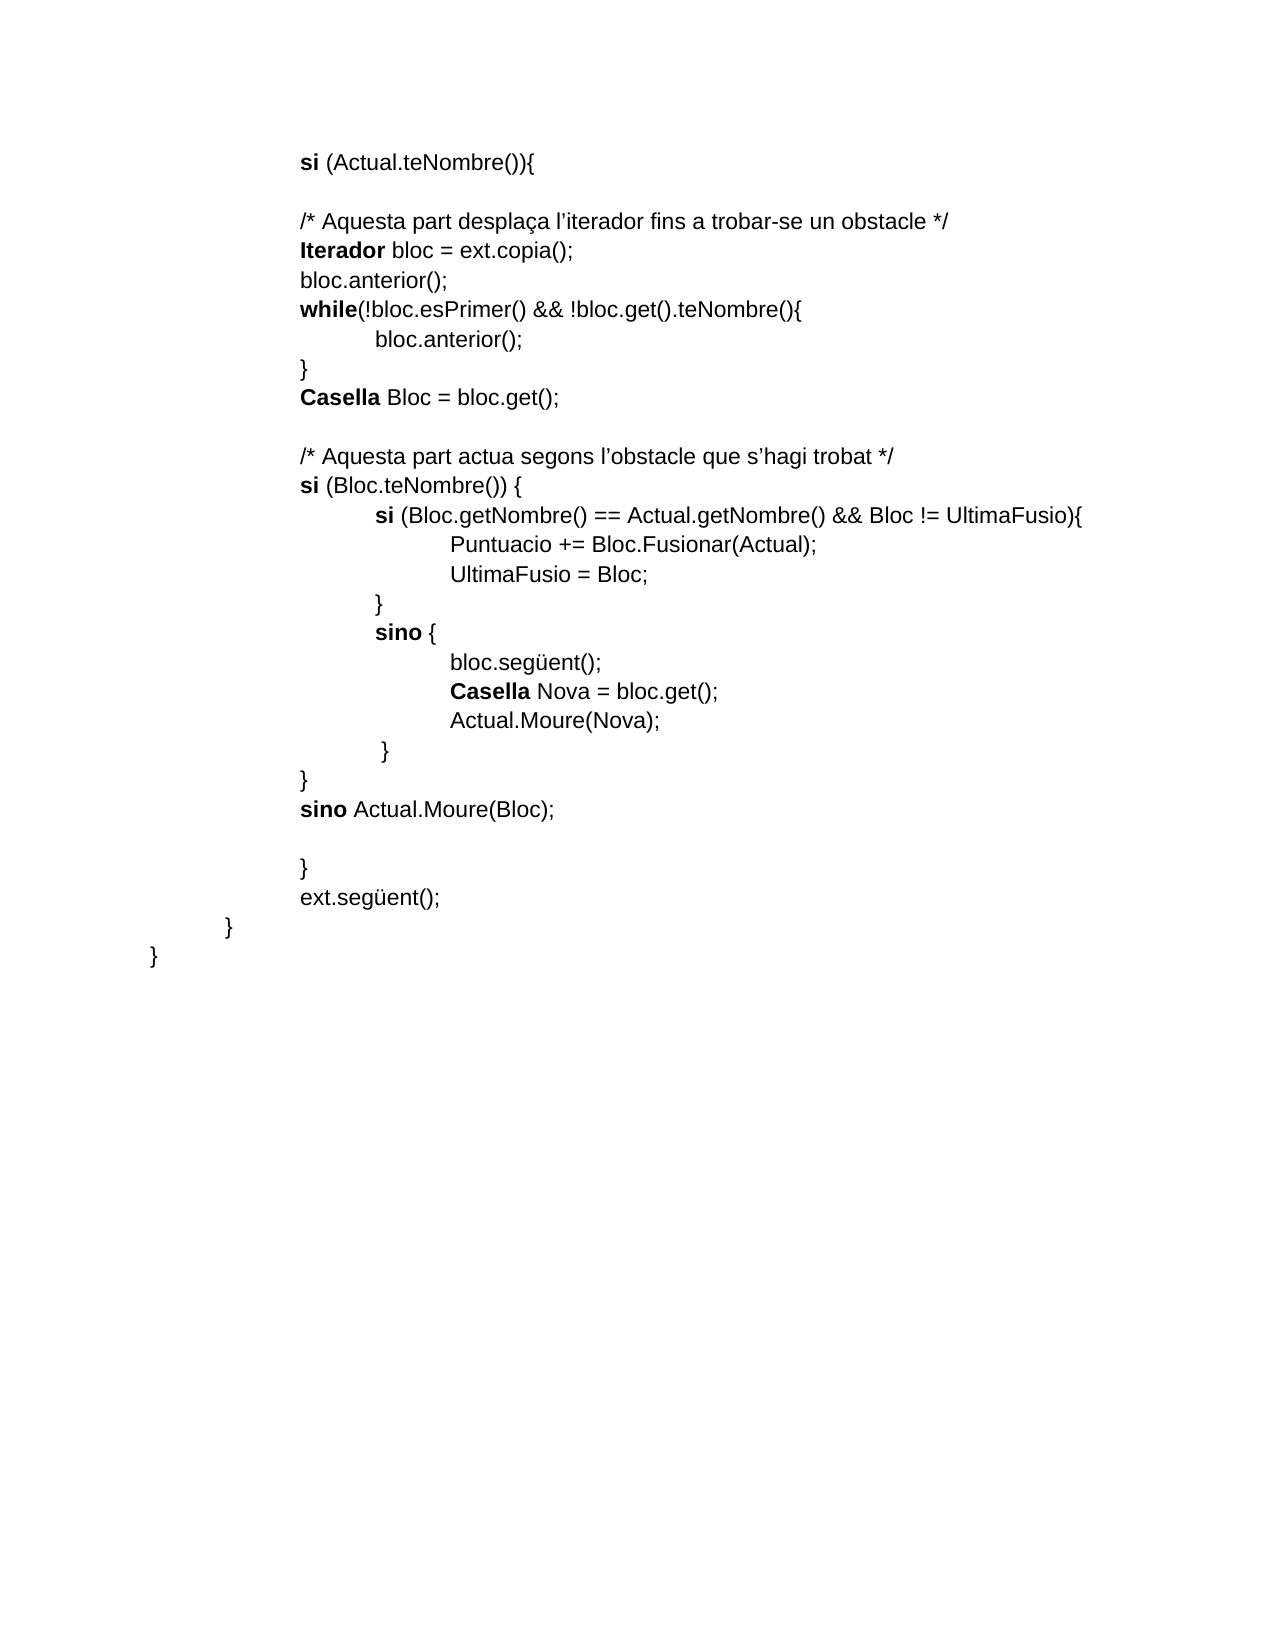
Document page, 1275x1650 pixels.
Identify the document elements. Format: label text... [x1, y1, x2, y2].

text } [150, 855, 1125, 881]
text } [150, 767, 1125, 792]
text } [150, 914, 1125, 939]
text } [150, 356, 1125, 381]
text while(!bloc.esPrimer() && !bloc.get().teNombre(){ [150, 297, 1125, 322]
text sino { [150, 620, 1125, 646]
text sino Actual.Moure(Bloc); [150, 796, 1125, 822]
text bloc.següent(); [150, 649, 1125, 675]
text } [150, 591, 1125, 616]
text Casella Bloc = bloc.get(); [150, 385, 1125, 411]
text bloc.anterior(); [150, 267, 1125, 293]
text bloc.anterior(); [150, 326, 1125, 352]
text UltimaFusio = Bloc; [150, 561, 1125, 587]
text ext.següent(); [225, 884, 1125, 910]
text Casella Nova = bloc.get(); [150, 679, 1125, 704]
text Puntuacio += Bloc.Fusionar(Actual); [150, 532, 1125, 557]
text } [150, 943, 1125, 969]
text /* Aquesta part actua segons l’obstacle que s’hagi trobat */ [150, 444, 1125, 469]
text } [150, 737, 1125, 763]
text Actual.Moure(Nova); [150, 708, 1125, 734]
text si (Bloc.teNombre()) { [150, 473, 1125, 499]
text /* Aquesta part desplaça l’iterador fins a trobar-se un obstacle */ [150, 209, 1125, 234]
text Iterador bloc = ext.copia(); [150, 238, 1125, 264]
text si (Bloc.getNombre() == Actual.getNombre() && Bloc != UltimaFusio){ [150, 502, 1125, 528]
text si (Actual.teNombre()){ [150, 150, 1125, 176]
